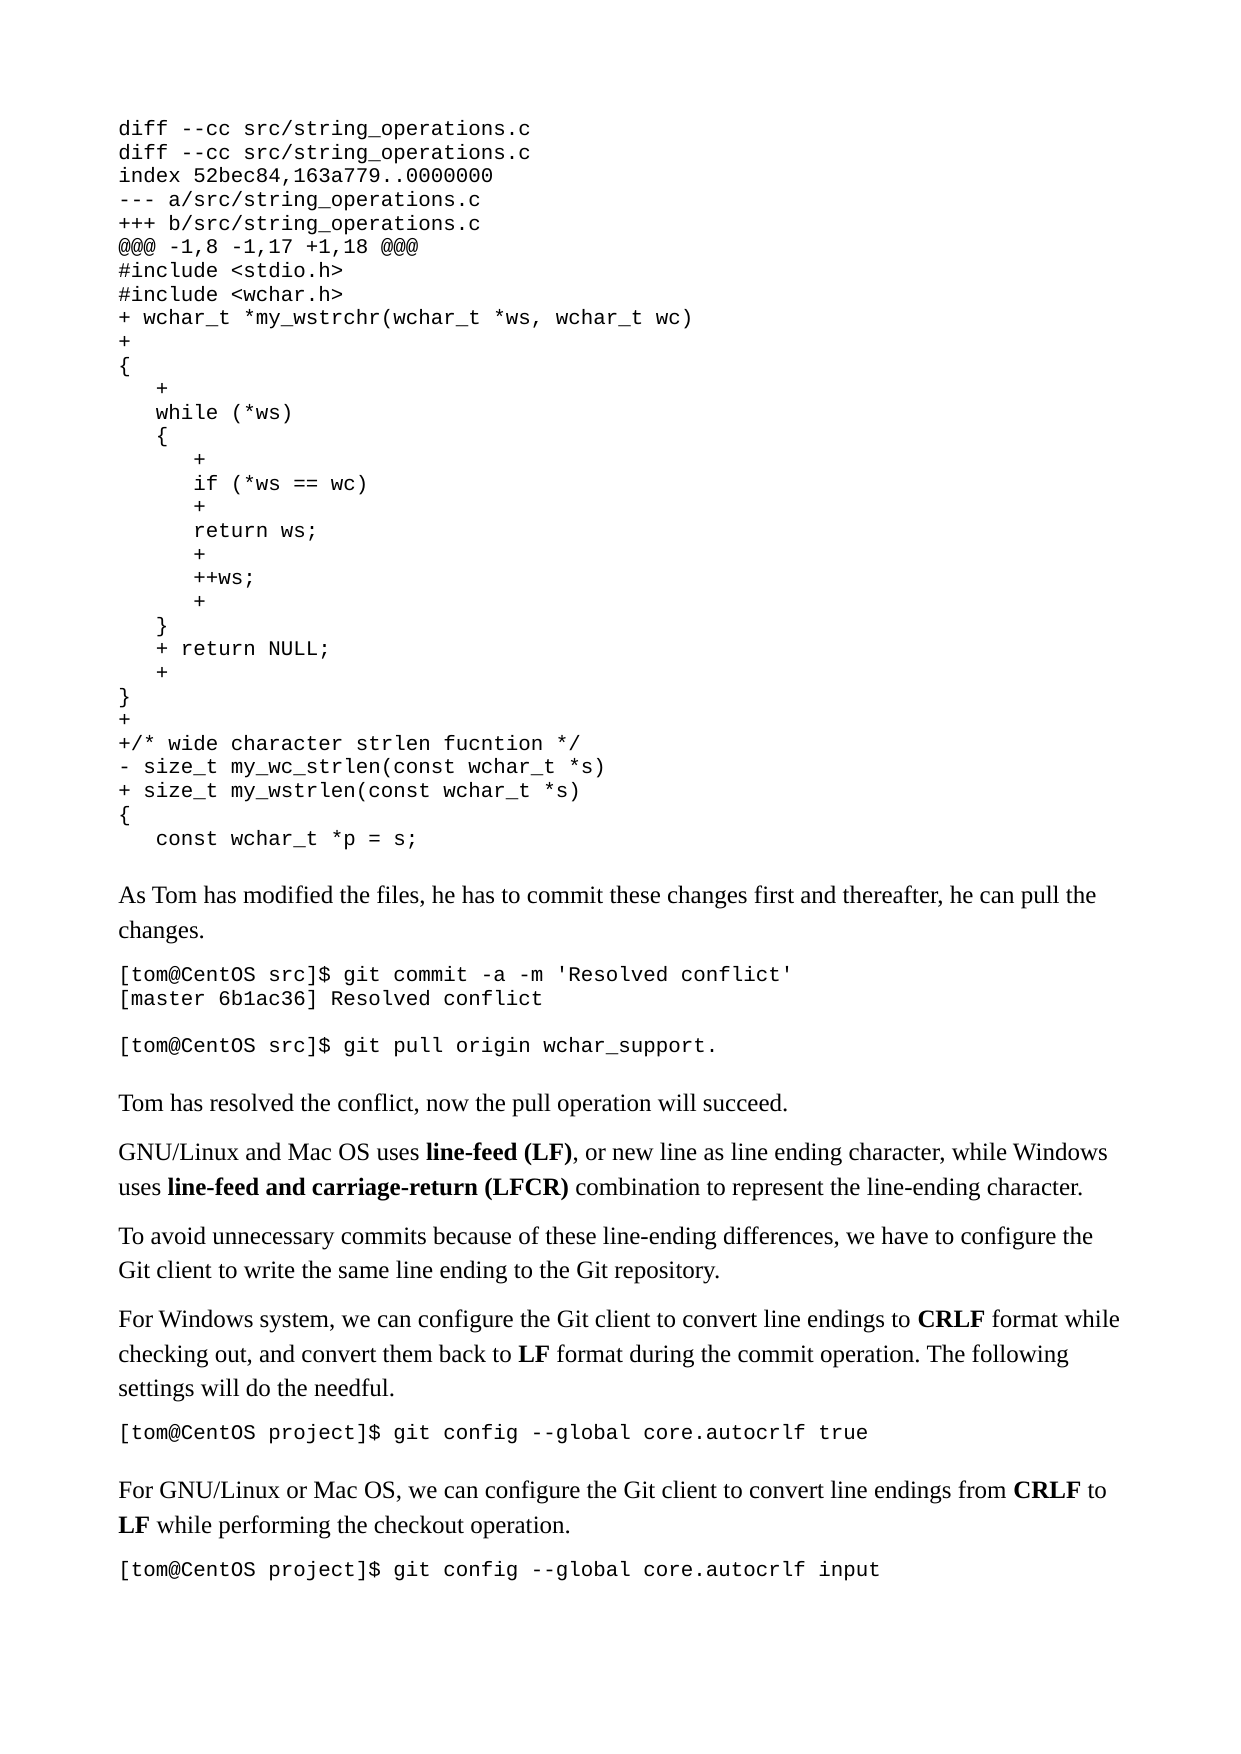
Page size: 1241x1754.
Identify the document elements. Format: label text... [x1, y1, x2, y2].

text [tom@CentOS project]$ git config --global core.autocrlf input [118, 1559, 1122, 1583]
text + [118, 331, 1122, 354]
text To avoid unnecessary commits because of these line-ending differences, we have to configure the Git client to write the same line ending to the Git repository. [118, 1221, 1122, 1284]
text + [118, 378, 1122, 402]
text diff --cc src/string_operations.c [118, 142, 1122, 165]
text For Windows system, we can configure the Git client to convert line endings to CRLF format while checking out, and convert them back to LF format during the commit operation. The following settings will do the needful. [118, 1304, 1122, 1402]
text while (*ws) [118, 402, 1122, 426]
text + [118, 709, 1122, 733]
text diff --cc src/string_operations.c [118, 118, 1122, 142]
text [tom@CentOS src]$ git pull origin wchar_support. [118, 1035, 1122, 1059]
text --- a/src/string_operations.c [118, 189, 1122, 213]
text { [118, 426, 1122, 449]
text + [118, 449, 1122, 473]
text if (*ws == wc) [118, 473, 1122, 496]
text For GNU/Linux or Mac OS, we can configure the Git client to convert line endings from CRLF to LF while performing the checkout operation. [118, 1476, 1122, 1539]
text @@@ -1,8 -1,17 +1,18 @@@ [118, 236, 1122, 260]
text + [118, 591, 1122, 615]
text [master 6b1ac36] Resolved conflict [118, 988, 1122, 1011]
text - size_t my_wc_strlen(const wchar_t *s) [118, 757, 1122, 780]
text [tom@CentOS project]$ git config --global core.autocrlf true [118, 1422, 1122, 1446]
text + wchar_t *my_wstrchr(wchar_t *ws, wchar_t wc) [118, 307, 1122, 331]
text return ws; [118, 520, 1122, 544]
text +/* wide character strlen fucntion */ [118, 733, 1122, 757]
text } [118, 615, 1122, 638]
text } [118, 686, 1122, 709]
text +++ b/src/string_operations.c [118, 213, 1122, 236]
text const wchar_t *p = s; [118, 827, 1122, 851]
text Tom has resolved the conflict, now the pull operation will succeed. [118, 1088, 1122, 1117]
text + size_t my_wstrlen(const wchar_t *s) [118, 780, 1122, 804]
text + [118, 662, 1122, 686]
text + [118, 496, 1122, 520]
text #include <stdio.h> [118, 260, 1122, 284]
text As Tom has modified the files, he has to commit these changes first and thereafter, he can pull the changes. [118, 881, 1122, 944]
text index 52bec84,163a779..0000000 [118, 165, 1122, 189]
text GNU/Linux and Mac OS uses line-feed (LF), or new line as line ending character, while Windows uses line-feed and carriage-return (LFCR) combination to represent the line-ending character. [118, 1137, 1122, 1201]
text + return NULL; [118, 638, 1122, 662]
text { [118, 354, 1122, 378]
text [tom@CentOS src]$ git commit -a -m 'Resolved conflict' [118, 964, 1122, 988]
text { [118, 804, 1122, 827]
text #include <wchar.h> [118, 284, 1122, 307]
text + [118, 544, 1122, 567]
text ++ws; [118, 567, 1122, 591]
